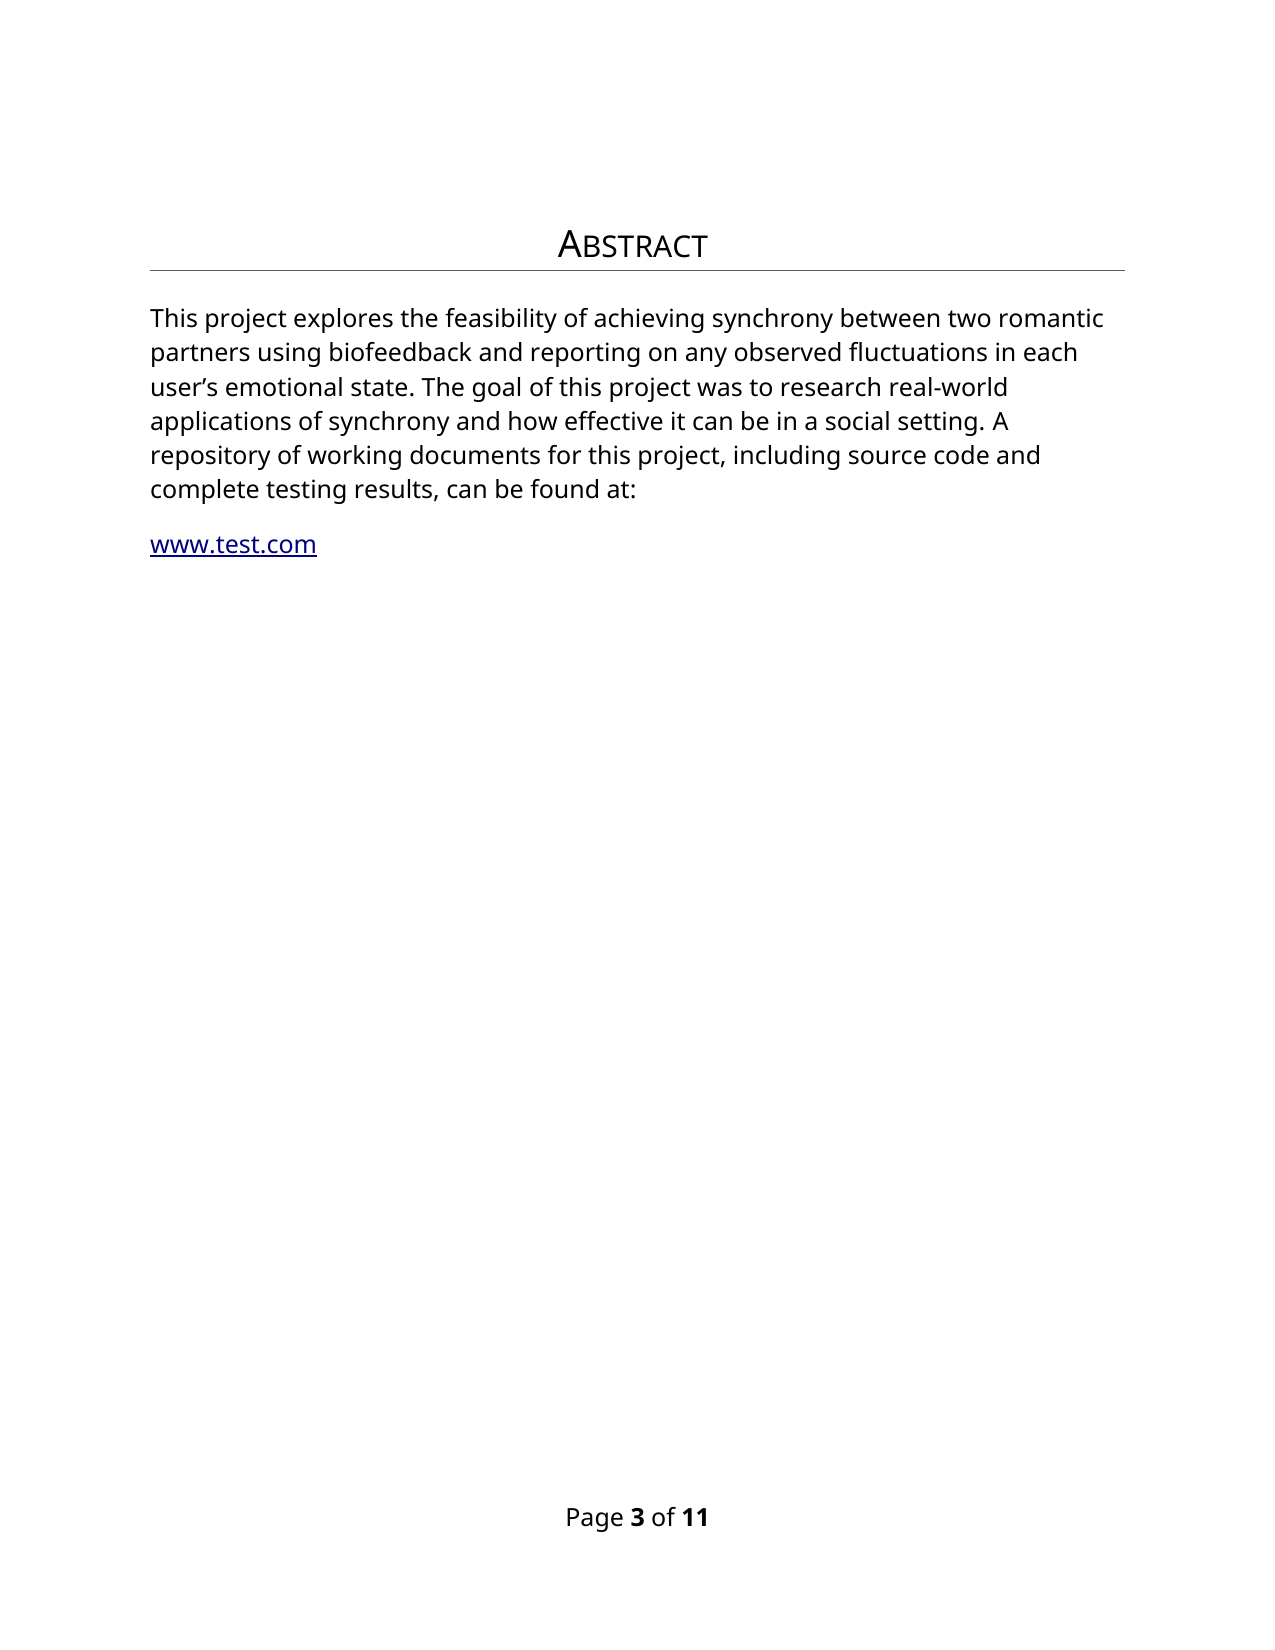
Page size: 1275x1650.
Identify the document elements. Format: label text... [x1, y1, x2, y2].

text This project explores the feasibility of achieving synchrony between two romantic partners using biofeedback and reporting on any observed fluctuations in each user’s emotional state. The goal of this project was to research real-world applications of synchrony and how effective it can be in a social setting. A repository of working documents for this project, including source code and complete testing results, can be found at: [150, 301, 1125, 505]
text www.test.com [150, 526, 1125, 560]
subtitle Abstract [150, 217, 1125, 270]
